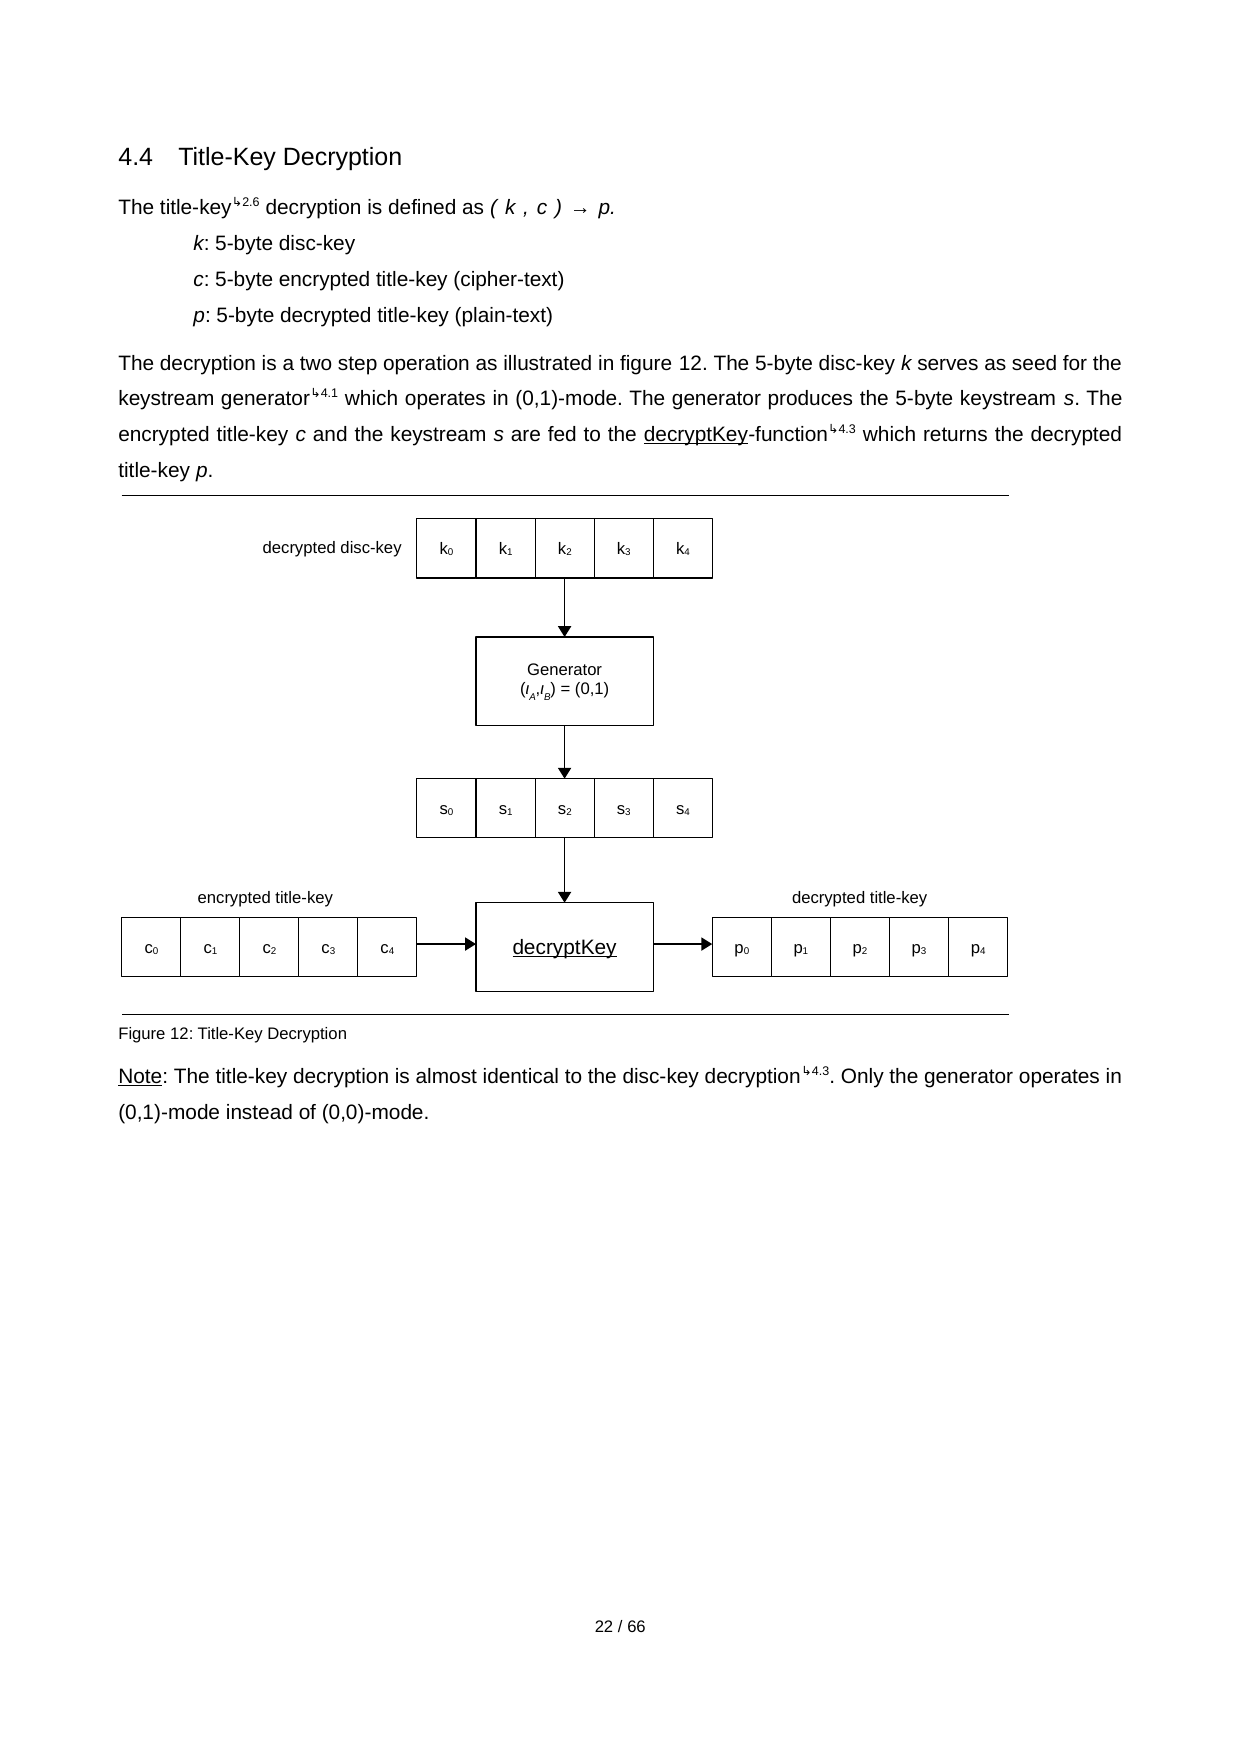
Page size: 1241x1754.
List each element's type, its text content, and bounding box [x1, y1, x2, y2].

text Figure 12: Title-Key Decryption [118, 496, 1122, 1043]
text c: 5-byte encrypted title-key (cipher-text) [118, 267, 1122, 291]
subtitle Title-Key Decryption [118, 142, 1122, 171]
text The decryption is a two step operation as illustrated in figure 12. The 5-byte disc-key k serves as seed for the keystream generator↳4.1 which operates in (0,1)-mode. The generator produces the 5-byte keystream s. The encrypted title-key c and the keystream s are fed to the decryptKey-function↳4.3 which returns the decrypted title-key p. [118, 350, 1122, 482]
text The title-key↳2.6 decryption is defined as ( k , c ) → p. [118, 195, 1122, 219]
text k: 5-byte disc-key [118, 231, 1122, 255]
text p: 5-byte decrypted title-key (plain-text) [118, 303, 1122, 327]
text Note: The title-key decryption is almost identical to the disc-key decryption↳4.3. Only the generator operates in (0,1)-mode instead of (0,0)-mode. [118, 1064, 1122, 1124]
